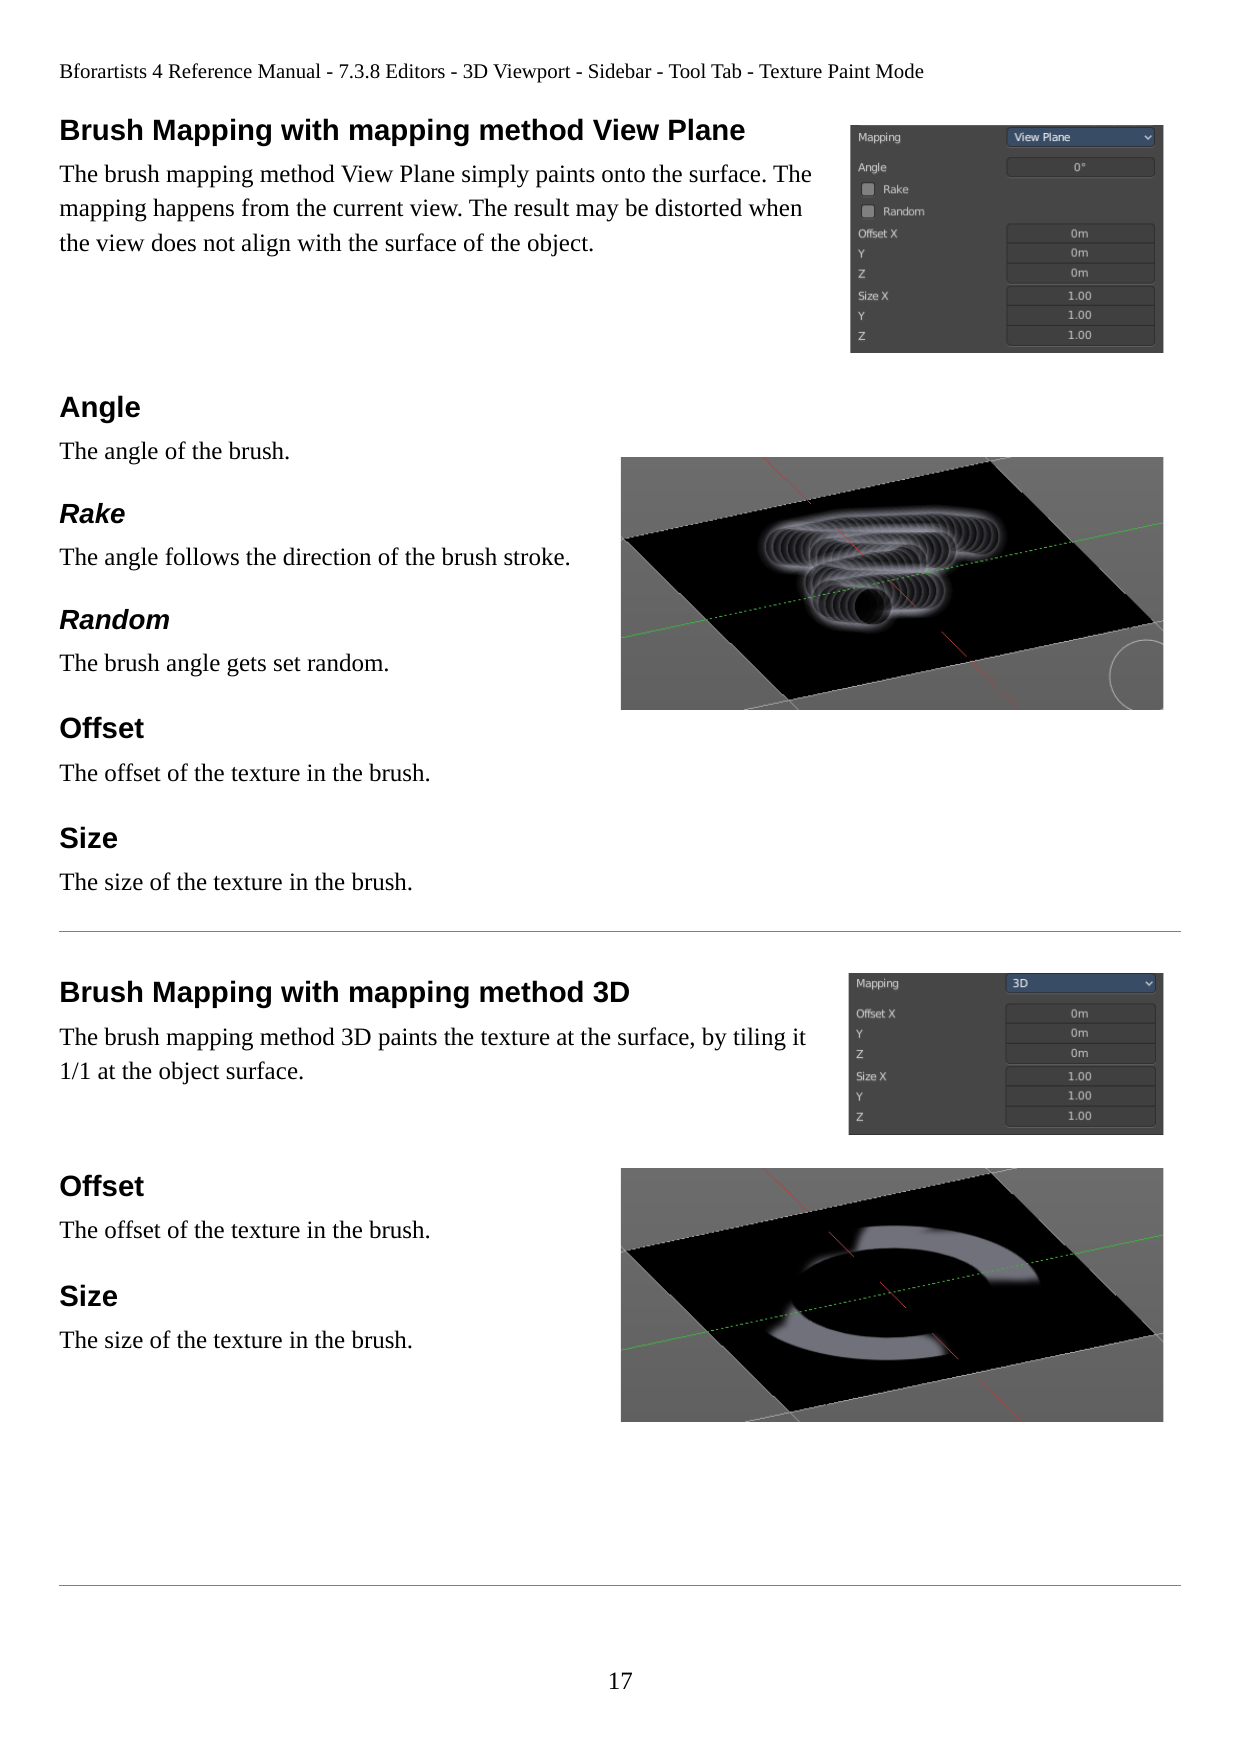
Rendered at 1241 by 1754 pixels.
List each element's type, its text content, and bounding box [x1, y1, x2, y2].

text The brush mapping method View Plane simply paints onto the surface. The mapping happens from the current view. The result may be distorted when the view does not align with the surface of the object. [59, 159, 850, 257]
subtitle Offset [59, 711, 1181, 745]
text The offset of the texture in the brush. [59, 758, 1181, 786]
subtitle Offset [59, 1169, 620, 1202]
subtitle Brush Mapping with mapping method View Plane [59, 113, 1181, 146]
picture [620, 1168, 1164, 1422]
text The angle follows the direction of the brush stroke. [59, 542, 620, 571]
subtitle Random [59, 603, 620, 635]
subtitle [1164, 1279, 1181, 1312]
subtitle Rake [59, 497, 620, 529]
subtitle [1164, 1169, 1181, 1202]
picture [848, 973, 1164, 1135]
text The size of the texture in the brush. [59, 1325, 620, 1354]
subtitle Brush Mapping with mapping method 3D [59, 975, 848, 1009]
text The brush angle gets set random. [59, 648, 620, 676]
subtitle [1164, 603, 1181, 635]
text The offset of the texture in the brush. [59, 1215, 620, 1244]
subtitle Size [59, 1279, 620, 1312]
text The angle of the brush. [59, 436, 1181, 464]
picture [850, 125, 1164, 353]
subtitle Size [59, 821, 1181, 855]
subtitle [1164, 497, 1181, 529]
text The brush mapping method 3D paints the texture at the surface, by tiling it 1/1 at the object surface. [59, 1022, 848, 1085]
picture [620, 457, 1164, 710]
subtitle Angle [59, 389, 1181, 423]
text The size of the texture in the brush. [59, 867, 1181, 896]
